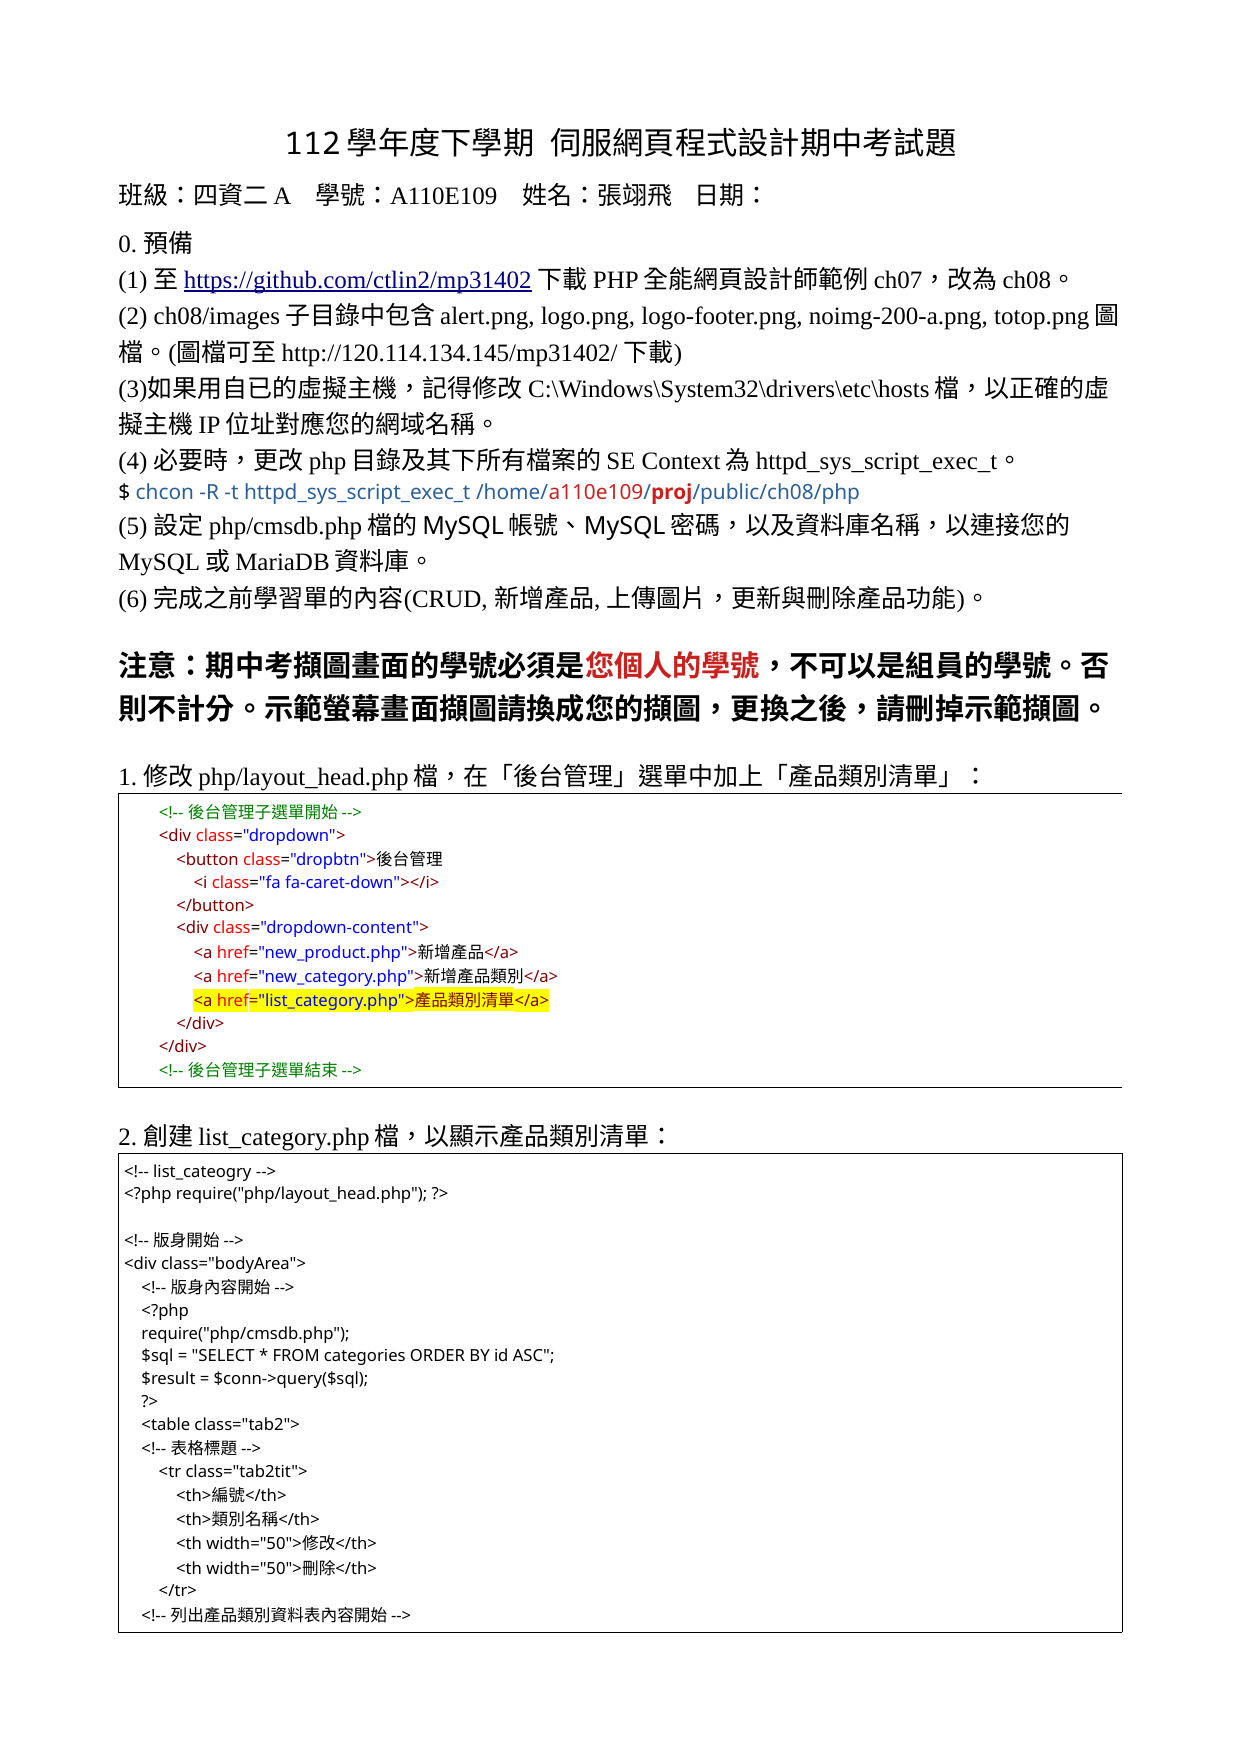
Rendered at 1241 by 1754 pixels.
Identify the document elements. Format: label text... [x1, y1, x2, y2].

text (6) 完成之前學習單的內容(CRUD, 新增產品, 上傳圖片，更新與刪除產品功能)。 [118, 578, 1122, 614]
text (1) 至https://github.com/ctlin2/mp31402 下載PHP全能網頁設計師範例ch07，改為ch08。 [118, 259, 1122, 296]
text (2) ch08/images子目錄中包含alert.png, logo.png, logo-footer.png, noimg-200-a.png, totop.png圖檔。(圖檔可至http://120.114.134.145/mp31402/ 下載) [118, 296, 1122, 368]
text 112學年度下學期 伺服網頁程式設計期中考試題 [118, 118, 1122, 163]
text (4) 必要時，更改php目錄及其下所有檔案的SE Context為httpd_sys_script_exec_t。 [118, 441, 1122, 477]
table_header <!-- 後台管理子選單開始 --> <div class="dropdown"> <button class="dropbtn">後台管理 <i class="fa fa-caret-down"></i> </button> <div class="dropdown-content"> <a href="new_product.php">新增產品</a> <a href="new_category.php">新增產品類別</a> <a href="list_category.php">產品類別清單</a> </div> </div> <!-- 後台管理子選單結束 --> [119, 794, 1122, 1087]
table_header <!-- list_cateogry --> <?php require("php/layout_head.php"); ?> <!-- 版身開始 --> <div class="bodyArea"> <!-- 版身內容開始 --> <?php require("php/cmsdb.php"); $sql = "SELECT * FROM categories ORDER BY id ASC"; $result = $conn->query($sql); ?> <table class="tab2"> <!-- 表格標題 --> <tr class="tab2tit"> <th>編號</th> <th>類別名稱</th> <th width="50">修改</th> <th width="50">刪除</th> </tr> <!-- 列出產品類別資料表內容開始 --> [119, 1154, 1122, 1632]
text (5) 設定php/cmsdb.php檔的MySQL帳號、MySQL密碼，以及資料庫名稱，以連接您的MySQL或MariaDB資料庫。 [118, 506, 1122, 578]
text 班級：四資二A 學號：A110E109 姓名：張翊飛 日期： [118, 175, 1122, 212]
text 0. 預備 [118, 223, 1122, 259]
text 注意：期中考擷圖畫面的學號必須是您個人的學號，不可以是組員的學號。否則不計分。示範螢幕畫面擷圖請換成您的擷圖，更換之後，請刪掉示範擷圖。 [118, 643, 1122, 728]
text $ chcon -R -t httpd_sys_script_exec_t /home/a110e109/proj/public/ch08/php [118, 477, 1122, 506]
text (3)如果用自已的虛擬主機，記得修改 C:\Windows\System32\drivers\etc\hosts檔，以正確的虛擬主機IP位址對應您的網域名稱。 [118, 368, 1122, 441]
text 1. 修改php/layout_head.php檔，在「後台管理」選單中加上「產品類別清單」： [118, 756, 1122, 793]
text 2. 創建list_category.php檔，以顯示產品類別清單： [118, 1117, 1122, 1153]
